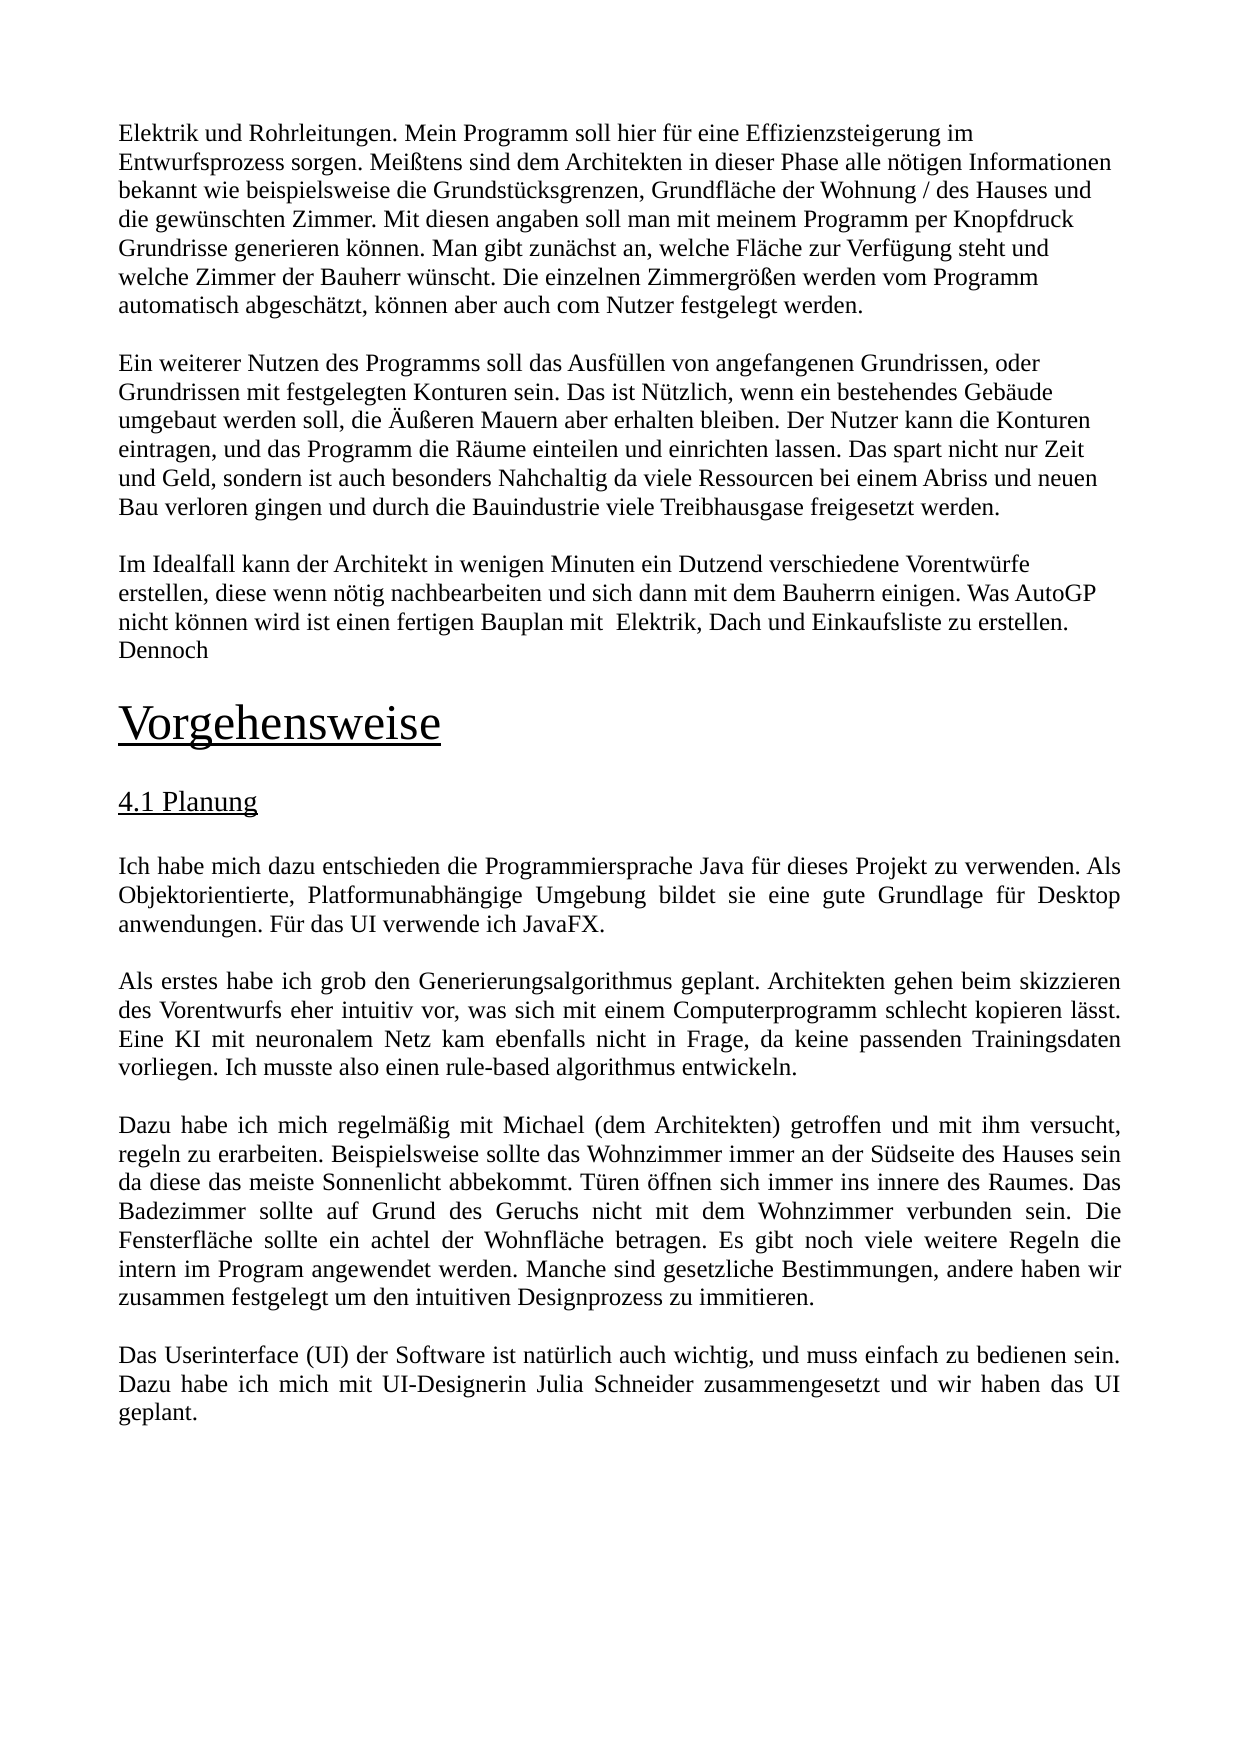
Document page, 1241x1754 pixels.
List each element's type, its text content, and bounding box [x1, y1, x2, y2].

text Ich habe mich dazu entschieden die Programmiersprache Java für dieses Projekt zu verwenden. Als Objektorientierte, Platformunabhängige Umgebung bildet sie eine gute Grundlage für Desktop anwendungen. Für das UI verwende ich JavaFX. [118, 851, 1122, 937]
text Dazu habe ich mich regelmäßig mit Michael (dem Architekten) getroffen und mit ihm versucht, regeln zu erarbeiten. Beispielsweise sollte das Wohnzimmer immer an der Südseite des Hauses sein da diese das meiste Sonnenlicht abbekommt. Türen öffnen sich immer ins innere des Raumes. Das Badezimmer sollte auf Grund des Geruchs nicht mit dem Wohnzimmer verbunden sein. Die Fensterfläche sollte ein achtel der Wohnfläche betragen. Es gibt noch viele weitere Regeln die intern im Program angewendet werden. Manche sind gesetzliche Bestimmungen, andere haben wir zusammen festgelegt um den intuitiven Designprozess zu immitieren. [118, 1110, 1122, 1311]
text Im Idealfall kann der Architekt in wenigen Minuten ein Dutzend verschiedene Vorentwürfe erstellen, diese wenn nötig nachbearbeiten und sich dann mit dem Bauherrn einigen. Was AutoGP nicht können wird ist einen fertigen Bauplan mit Elektrik, Dach und Einkaufsliste zu erstellen. Dennoch [118, 549, 1122, 664]
text Elektrik und Rohrleitungen. Mein Programm soll hier für eine Effizienzsteigerung im Entwurfsprozess sorgen. Meißtens sind dem Architekten in dieser Phase alle nötigen Informationen bekannt wie beispielsweise die Grundstücksgrenzen, Grundfläche der Wohnung / des Hauses und die gewünschten Zimmer. Mit diesen angaben soll man mit meinem Programm per Knopfdruck Grundrisse generieren können. Man gibt zunächst an, welche Fläche zur Verfügung steht und welche Zimmer der Bauherr wünscht. Die einzelnen Zimmergrößen werden vom Programm automatisch abgeschätzt, können aber auch com Nutzer festgelegt werden. [118, 118, 1122, 319]
text 4.1 Planung [118, 784, 1122, 818]
text Ein weiterer Nutzen des Programms soll das Ausfüllen von angefangenen Grundrissen, oder Grundrissen mit festgelegten Konturen sein. Das ist Nützlich, wenn ein bestehendes Gebäude umgebaut werden soll, die Äußeren Mauern aber erhalten bleiben. Der Nutzer kann die Konturen eintragen, und das Programm die Räume einteilen und einrichten lassen. Das spart nicht nur Zeit und Geld, sondern ist auch besonders Nahchaltig da viele Ressourcen bei einem Abriss und neuen Bau verloren gingen und durch die Bauindustrie viele Treibhausgase freigesetzt werden. [118, 348, 1122, 521]
text Das Userinterface (UI) der Software ist natürlich auch wichtig, und muss einfach zu bedienen sein. Dazu habe ich mich mit UI-Designerin Julia Schneider zusammengesetzt und wir haben das UI geplant. [118, 1340, 1122, 1426]
text Als erstes habe ich grob den Generierungsalgorithmus geplant. Architekten gehen beim skizzieren des Vorentwurfs eher intuitiv vor, was sich mit einem Computerprogramm schlecht kopieren lässt. Eine KI mit neuronalem Netz kam ebenfalls nicht in Frage, da keine passenden Trainingsdaten vorliegen. Ich musste also einen rule-based algorithmus entwickeln. [118, 966, 1122, 1081]
text Vorgehensweise [118, 693, 1122, 751]
